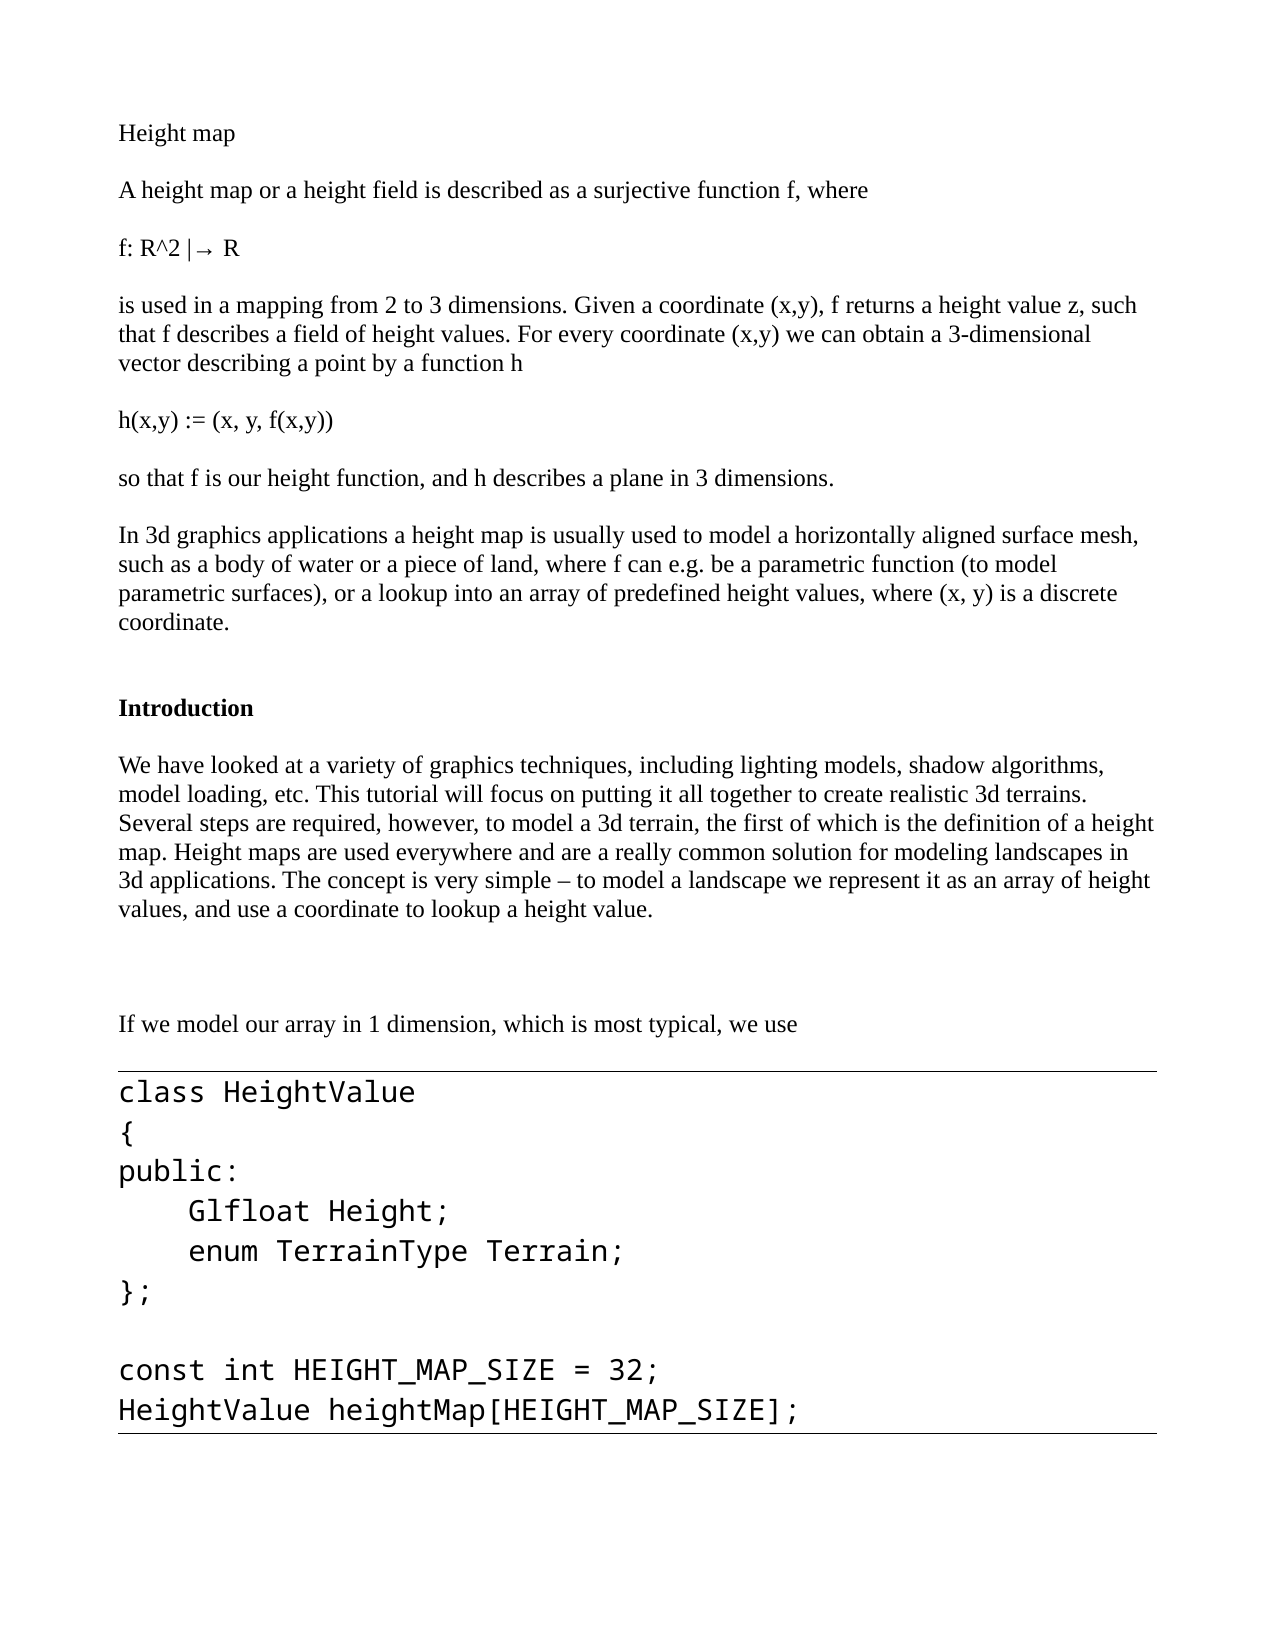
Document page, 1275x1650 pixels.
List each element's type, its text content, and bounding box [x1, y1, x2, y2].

text h(x,y) := (x, y, f(x,y)) [118, 406, 1157, 434]
text f: R^2 |→ R [118, 233, 1157, 262]
text Introduction [118, 693, 1157, 722]
text In 3d graphics applications a height map is usually used to model a horizontally aligned surface mesh, such as a body of water or a piece of land, where f can e.g. be a parametric function (to model parametric surfaces), or a lookup into an array of predefined height values, where (x, y) is a discrete coordinate. [118, 521, 1157, 636]
text Glfloat Height; [118, 1190, 1157, 1230]
text so that f is our height function, and h describes a plane in 3 dimensions. [118, 463, 1157, 492]
text A height map or a height field is described as a surjective function f, where [118, 176, 1157, 204]
text If we model our array in 1 dimension, which is most typical, we use [118, 1009, 1157, 1038]
text Height map [118, 118, 1157, 147]
text { [118, 1111, 1157, 1151]
text HeightValue heightMap[HEIGHT_MAP_SIZE]; [118, 1389, 1157, 1433]
text We have looked at a variety of graphics techniques, including lighting models, shadow algorithms, model loading, etc. This tutorial will focus on putting it all together to create realistic 3d terrains. Several steps are required, however, to model a 3d terrain, the first of which is the definition of a height map. Height maps are used everywhere and are a really common solution for modeling landscapes in 3d applications. The concept is very simple – to model a landscape we represent it as an array of height values, and use a coordinate to lookup a height value. [118, 751, 1157, 923]
text public: [118, 1151, 1157, 1190]
text class HeightValue [118, 1072, 1157, 1111]
text enum TerrainType Terrain; [118, 1230, 1157, 1270]
text const int HEIGHT_MAP_SIZE = 32; [118, 1349, 1157, 1389]
text }; [118, 1270, 1157, 1309]
text is used in a mapping from 2 to 3 dimensions. Given a coordinate (x,y), f returns a height value z, such that f describes a field of height values. For every coordinate (x,y) we can obtain a 3-dimensional vector describing a point by a function h [118, 291, 1157, 377]
